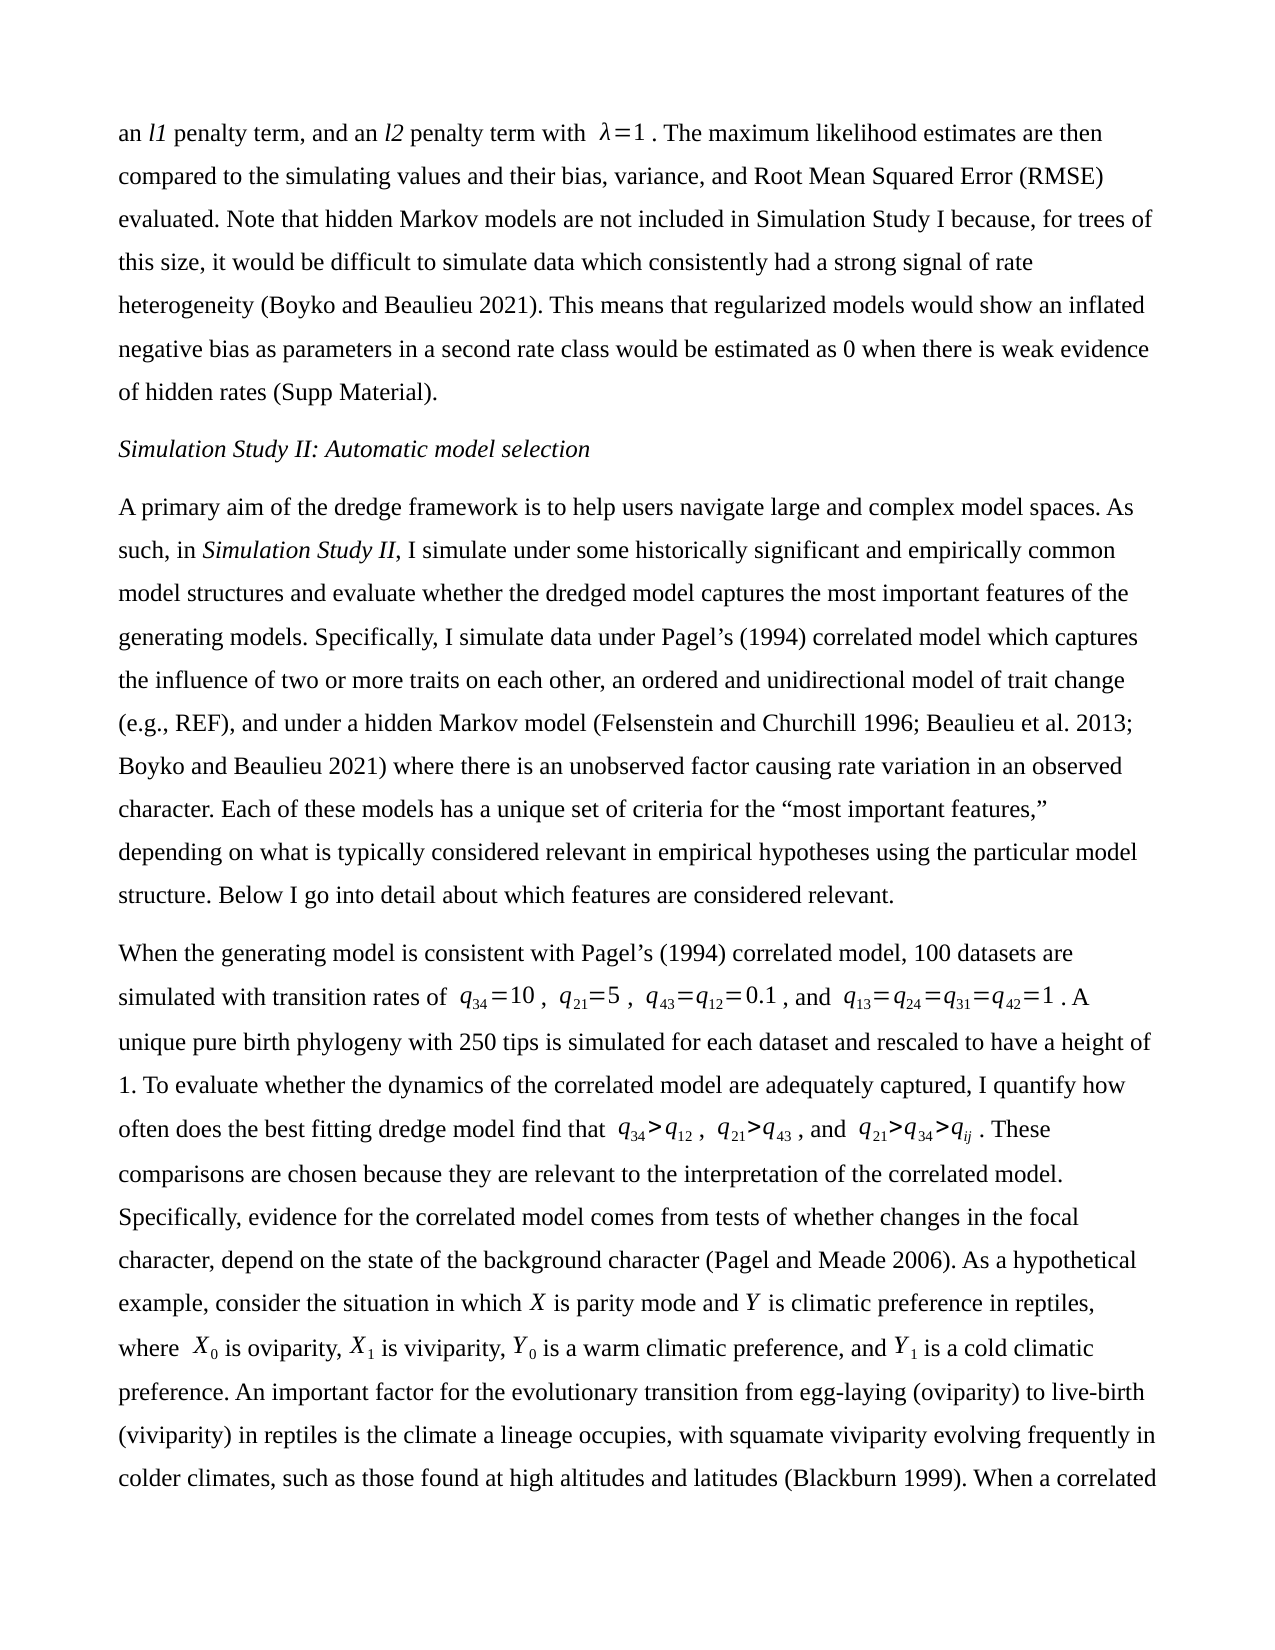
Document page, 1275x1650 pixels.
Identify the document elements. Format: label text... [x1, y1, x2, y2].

text Simulation Study II: Automatic model selection [118, 434, 1157, 463]
text When the generating model is consistent with Pagel’s (1994) correlated model, 100 datasets are simulated with transition rates of , , , and . A unique pure birth phylogeny with 250 tips is simulated for each dataset and rescaled to have a height of 1. To evaluate whether the dynamics of the correlated model are adequately captured, I quantify how often does the best fitting dredge model find that , , and . These comparisons are chosen because they are relevant to the interpretation of the correlated model. Specifically, evidence for the correlated model comes from tests of whether changes in the focal character, depend on the state of the background character (Pagel and Meade 2006). As a hypothetical example, consider the situation in whichis parity mode andis climatic preference in reptiles, where is oviparity,is viviparity,is a warm climatic preference, andis a cold climatic preference. An important factor for the evolutionary transition from egg-laying (oviparity) to live-birth (viviparity) in reptiles is the climate a lineage occupies, with squamate viviparity evolving frequently in colder climates, such as those found at high altitudes and latitudes (Blackburn 1999). When a correlated model of discrete character evolution to this hypothetical example, the simulation parameters outlined above indicate that the transition of oviparity to viviparity is faster when a lineage is in a cold environment () than when the lineage is in a warm environment () and that the transition from viviparity to oviparity is faster when the lineages are in a warm environment () than when they are in a cold environment (). If parity mode evolved independently of climatic environment, then we would expect that the transition rates between oviparity and viviparity would be the same regardless of which environment they inhabit. If the dredge framework consistently findsandthen it would seem to adequately capture correlated trait dynamics. The final test () determines whether the the fastest and slowest transition rates maintain the same order, though this is a less important with respect to correlated character evolution. [118, 938, 1157, 1492]
text A primary aim of the dredge framework is to help users navigate large and complex model spaces. As such, in Simulation Study II, I simulate under some historically significant and empirically common model structures and evaluate whether the dredged model captures the most important features of the generating models. Specifically, I simulate data under Pagel’s (1994) correlated model which captures the influence of two or more traits on each other, an ordered and unidirectional model of trait change (e.g., REF), and under a hidden Markov model (Felsenstein and Churchill 1996; Beaulieu et al. 2013; Boyko and Beaulieu 2021) where there is an unobserved factor causing rate variation in an observed character. Each of these models has a unique set of criteria for the “most important features,” depending on what is typically considered relevant in empirical hypotheses using the particular model structure. Below I go into detail about which features are considered relevant. [118, 492, 1157, 909]
text an l1 penalty term, and an l2 penalty term with . The maximum likelihood estimates are then compared to the simulating values and their bias, variance, and Root Mean Squared Error (RMSE) evaluated. Note that hidden Markov models are not included in Simulation Study I because, for trees of this size, it would be difficult to simulate data which consistently had a strong signal of rate heterogeneity (Boyko and Beaulieu 2021). This means that regularized models would show an inflated negative bias as parameters in a second rate class would be estimated as 0 when there is weak evidence of hidden rates (Supp Material). [118, 118, 1157, 406]
